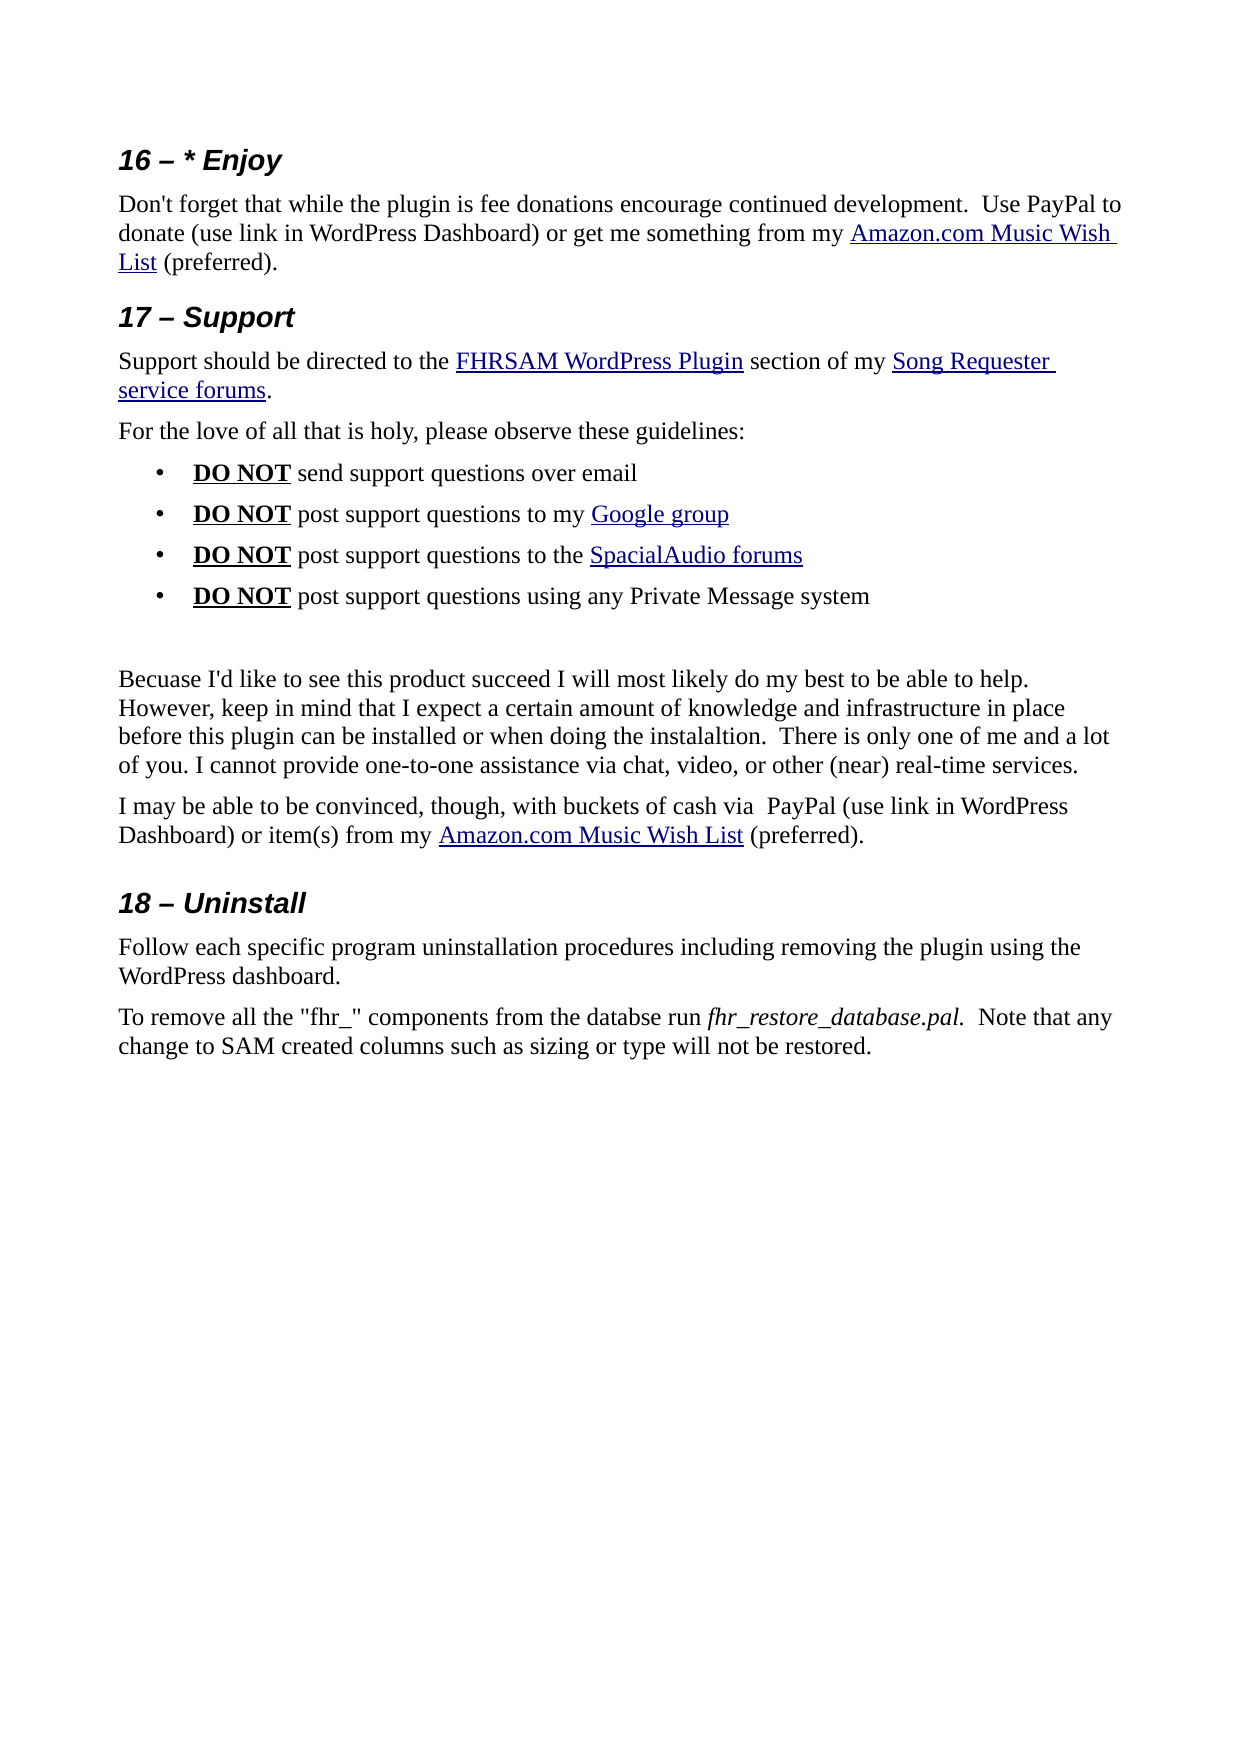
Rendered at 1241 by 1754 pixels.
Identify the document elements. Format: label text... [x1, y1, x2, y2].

list DO NOT send support questions over email [156, 458, 1122, 486]
text I may be able to be convinced, though, with buckets of cash via PayPal (use link in WordPress Dashboard) or item(s) from my Amazon.com Music Wish List (preferred). [118, 791, 1122, 849]
subtitle 16 – * Enjoy [118, 143, 1122, 177]
text Don't forget that while the plugin is fee donations encourage continued development. Use PayPal to donate (use link in WordPress Dashboard) or get me something from my Amazon.com Music Wish List (preferred). [118, 189, 1122, 275]
text For the love of all that is holy, please observe these guidelines: [118, 416, 1122, 445]
text To remove all the "fhr_" components from the databse run fhr_restore_database.pal. Note that any change to SAM created columns such as sizing or type will not be restored. [118, 1002, 1122, 1060]
text Follow each specific program uninstallation procedures including removing the plugin using the WordPress dashboard. [118, 932, 1122, 990]
list DO NOT post support questions to the SpacialAudio forums [156, 540, 1122, 569]
list DO NOT post support questions to my Google group [156, 499, 1122, 528]
subtitle 18 – Uninstall [118, 886, 1122, 920]
subtitle 17 – Support [118, 300, 1122, 334]
list DO NOT post support questions using any Private Message system [156, 581, 1122, 610]
text Becuase I'd like to see this product succeed I will most likely do my best to be able to help. However, keep in mind that I expect a certain amount of knowledge and infrastructure in place before this plugin can be installed or when doing the instalaltion. There is only one of me and a lot of you. I cannot provide one-to-one assistance via chat, video, or other (near) real-time services. [118, 664, 1122, 779]
text Support should be directed to the FHRSAM WordPress Plugin section of my Song Requester service forums. [118, 346, 1122, 404]
